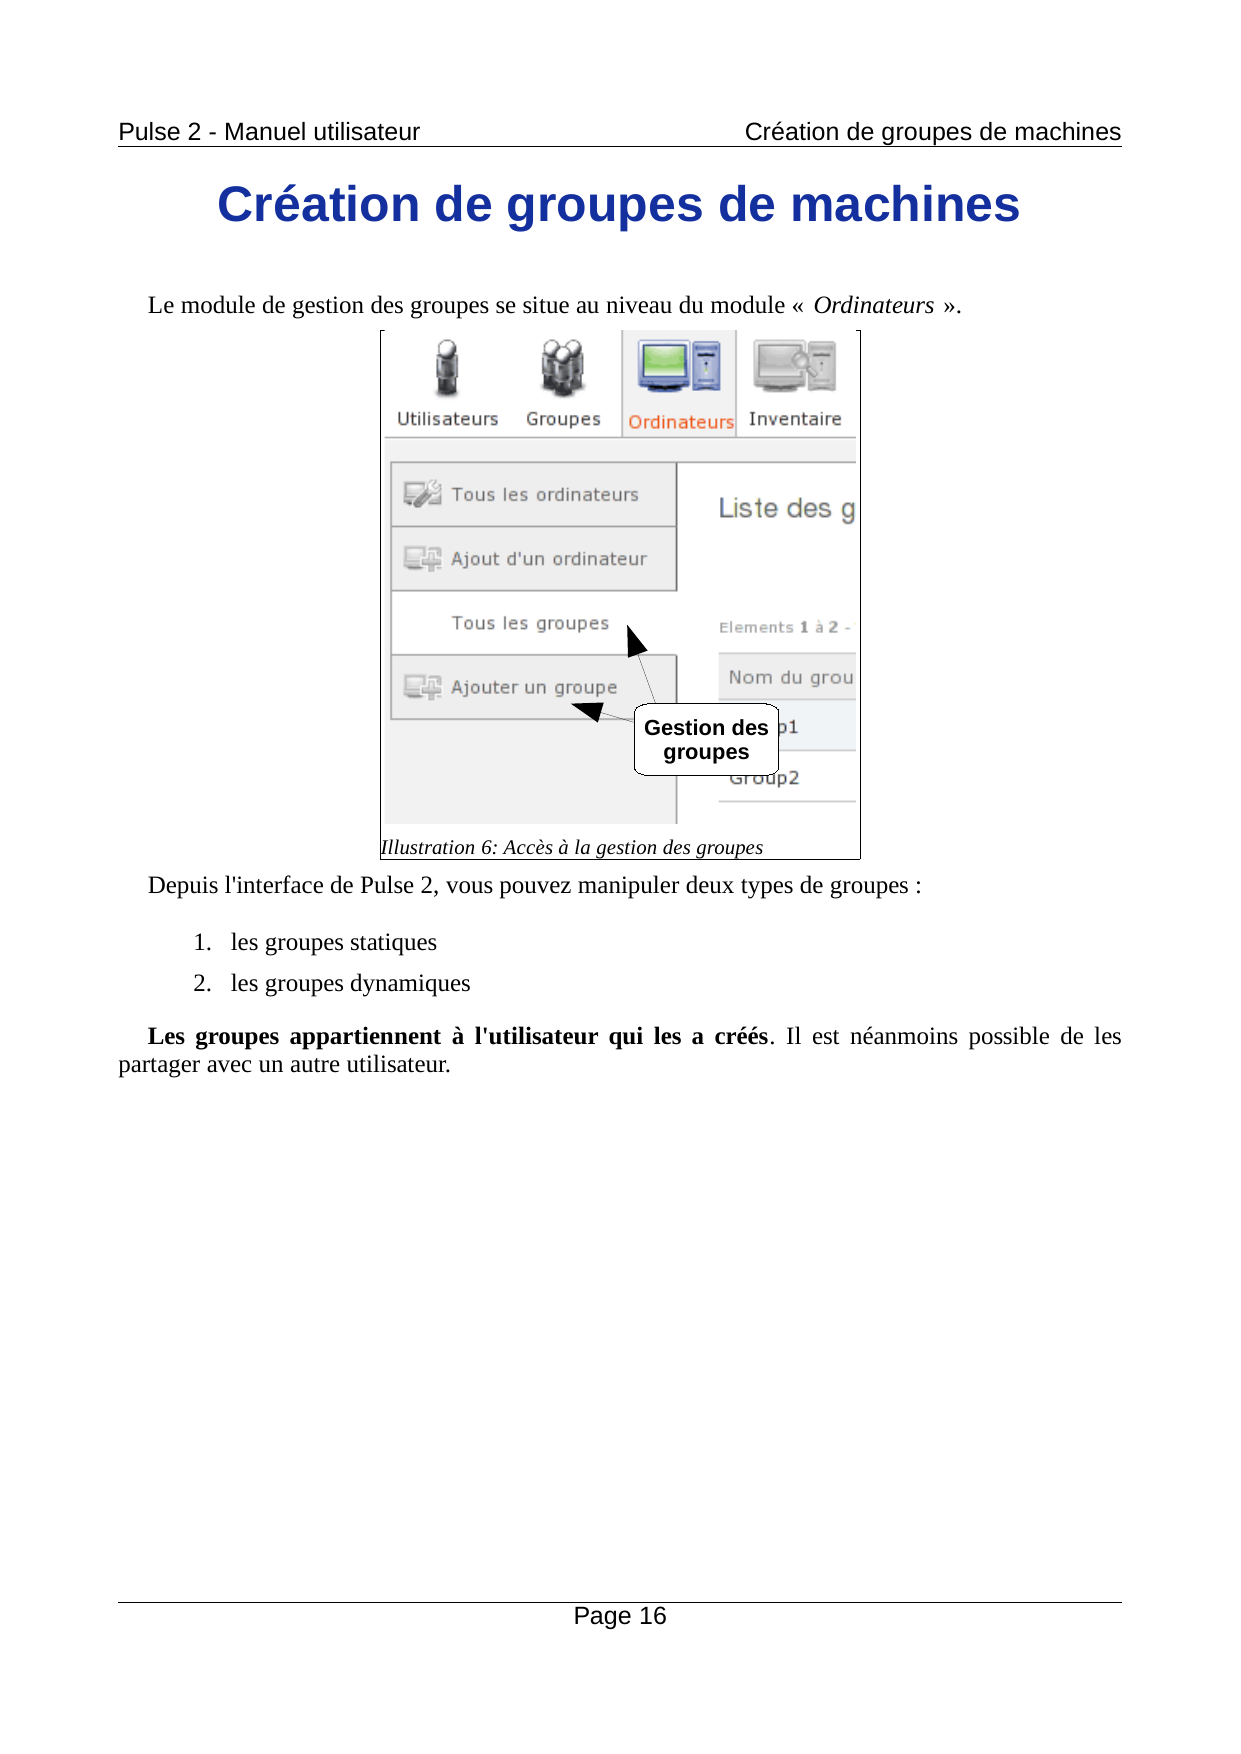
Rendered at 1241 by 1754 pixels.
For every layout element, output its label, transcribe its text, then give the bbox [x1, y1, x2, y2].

text Illustration 6: Accès à la gestion des groupes [381, 343, 860, 859]
text Les groupes appartiennent à l'utilisateur qui les a créés. Il est néanmoins possible de les partager avec un autre utilisateur. [118, 1022, 1122, 1078]
text Le module de gestion des groupes se situe au niveau du module « Ordinateurs ». [118, 291, 1122, 319]
text Depuis l'interface de Pulse 2, vous pouvez manipuler deux types de groupes : [118, 348, 1122, 898]
subtitle Création de groupes de machines [118, 176, 1122, 232]
list les groupes dynamiques [156, 968, 1122, 997]
list les groupes statiques [156, 928, 1122, 956]
picture [384, 330, 856, 824]
